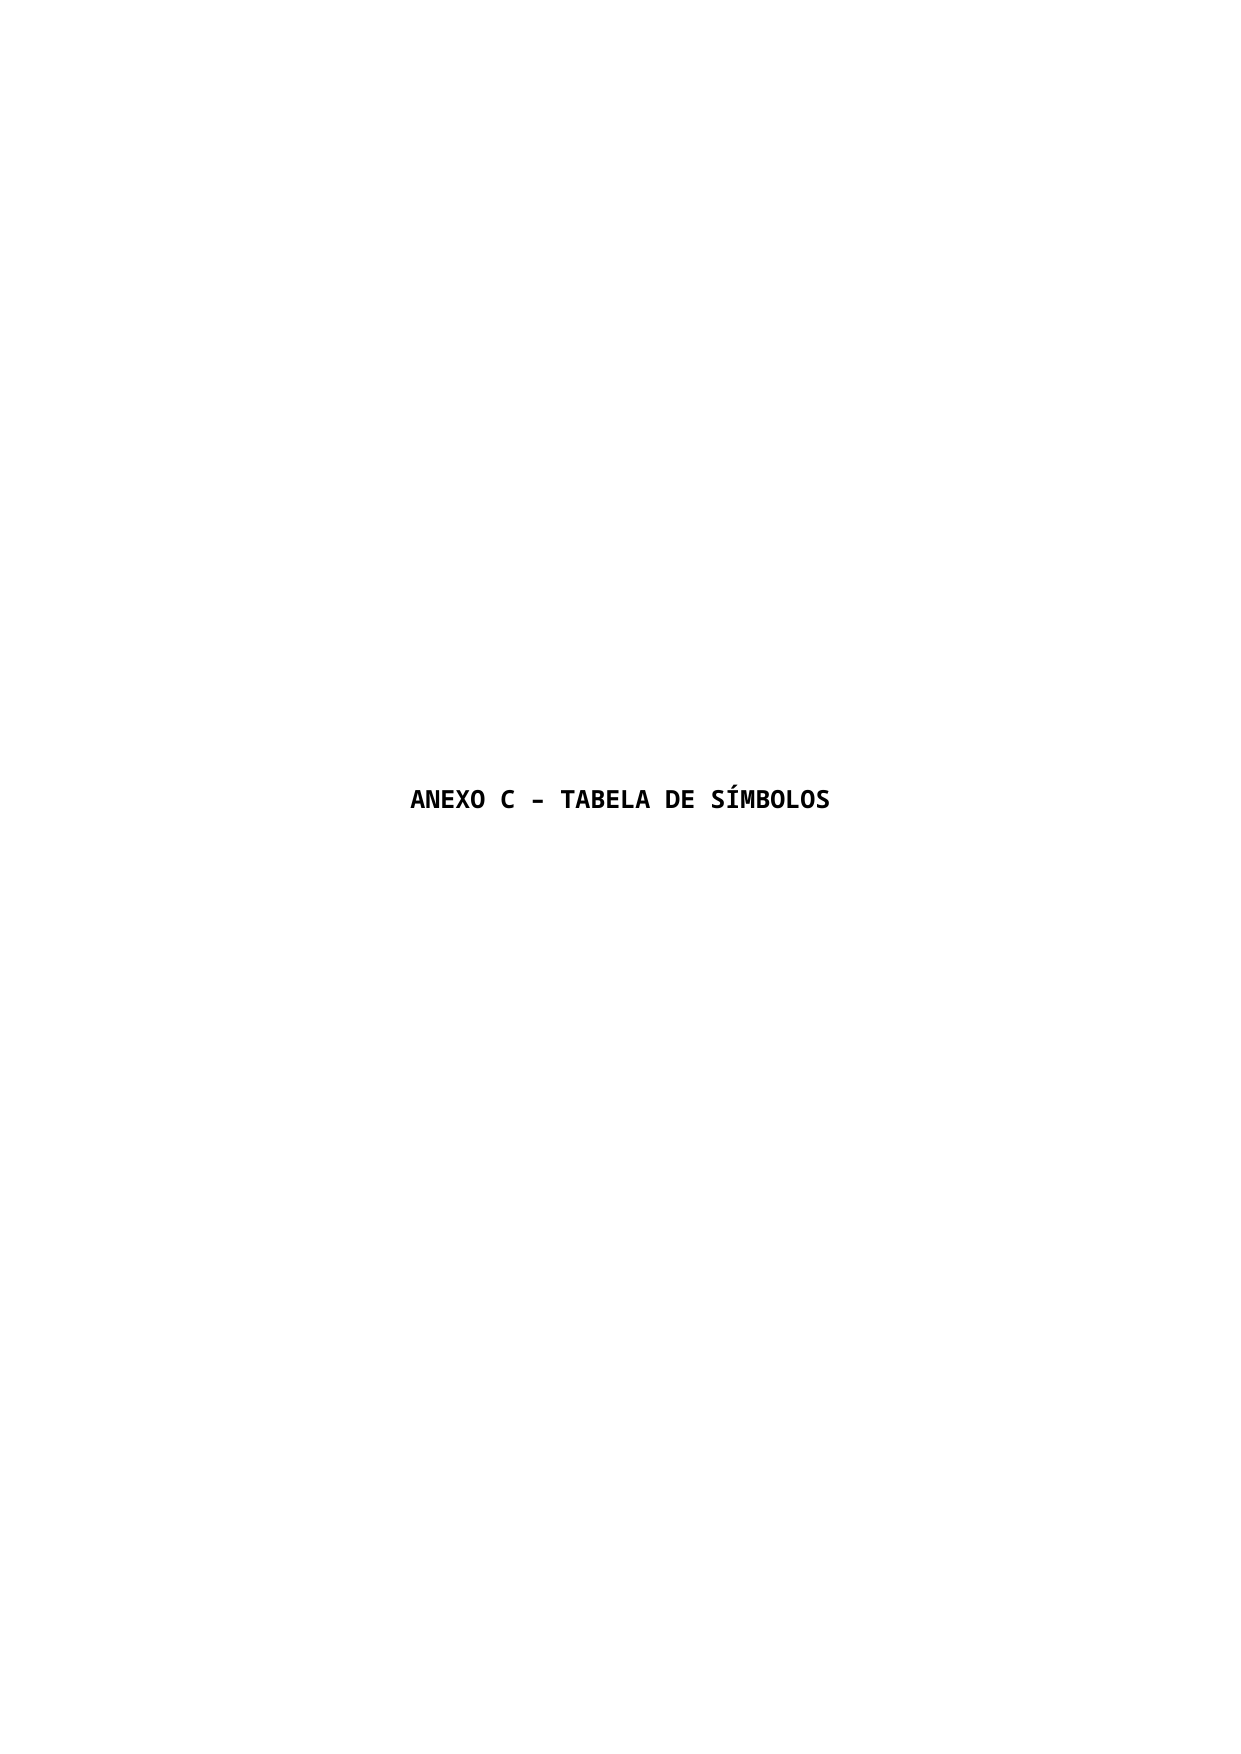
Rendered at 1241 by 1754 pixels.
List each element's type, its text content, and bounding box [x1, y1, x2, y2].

text ANEXO C – TABELA DE SÍMBOLOS [118, 782, 1122, 816]
